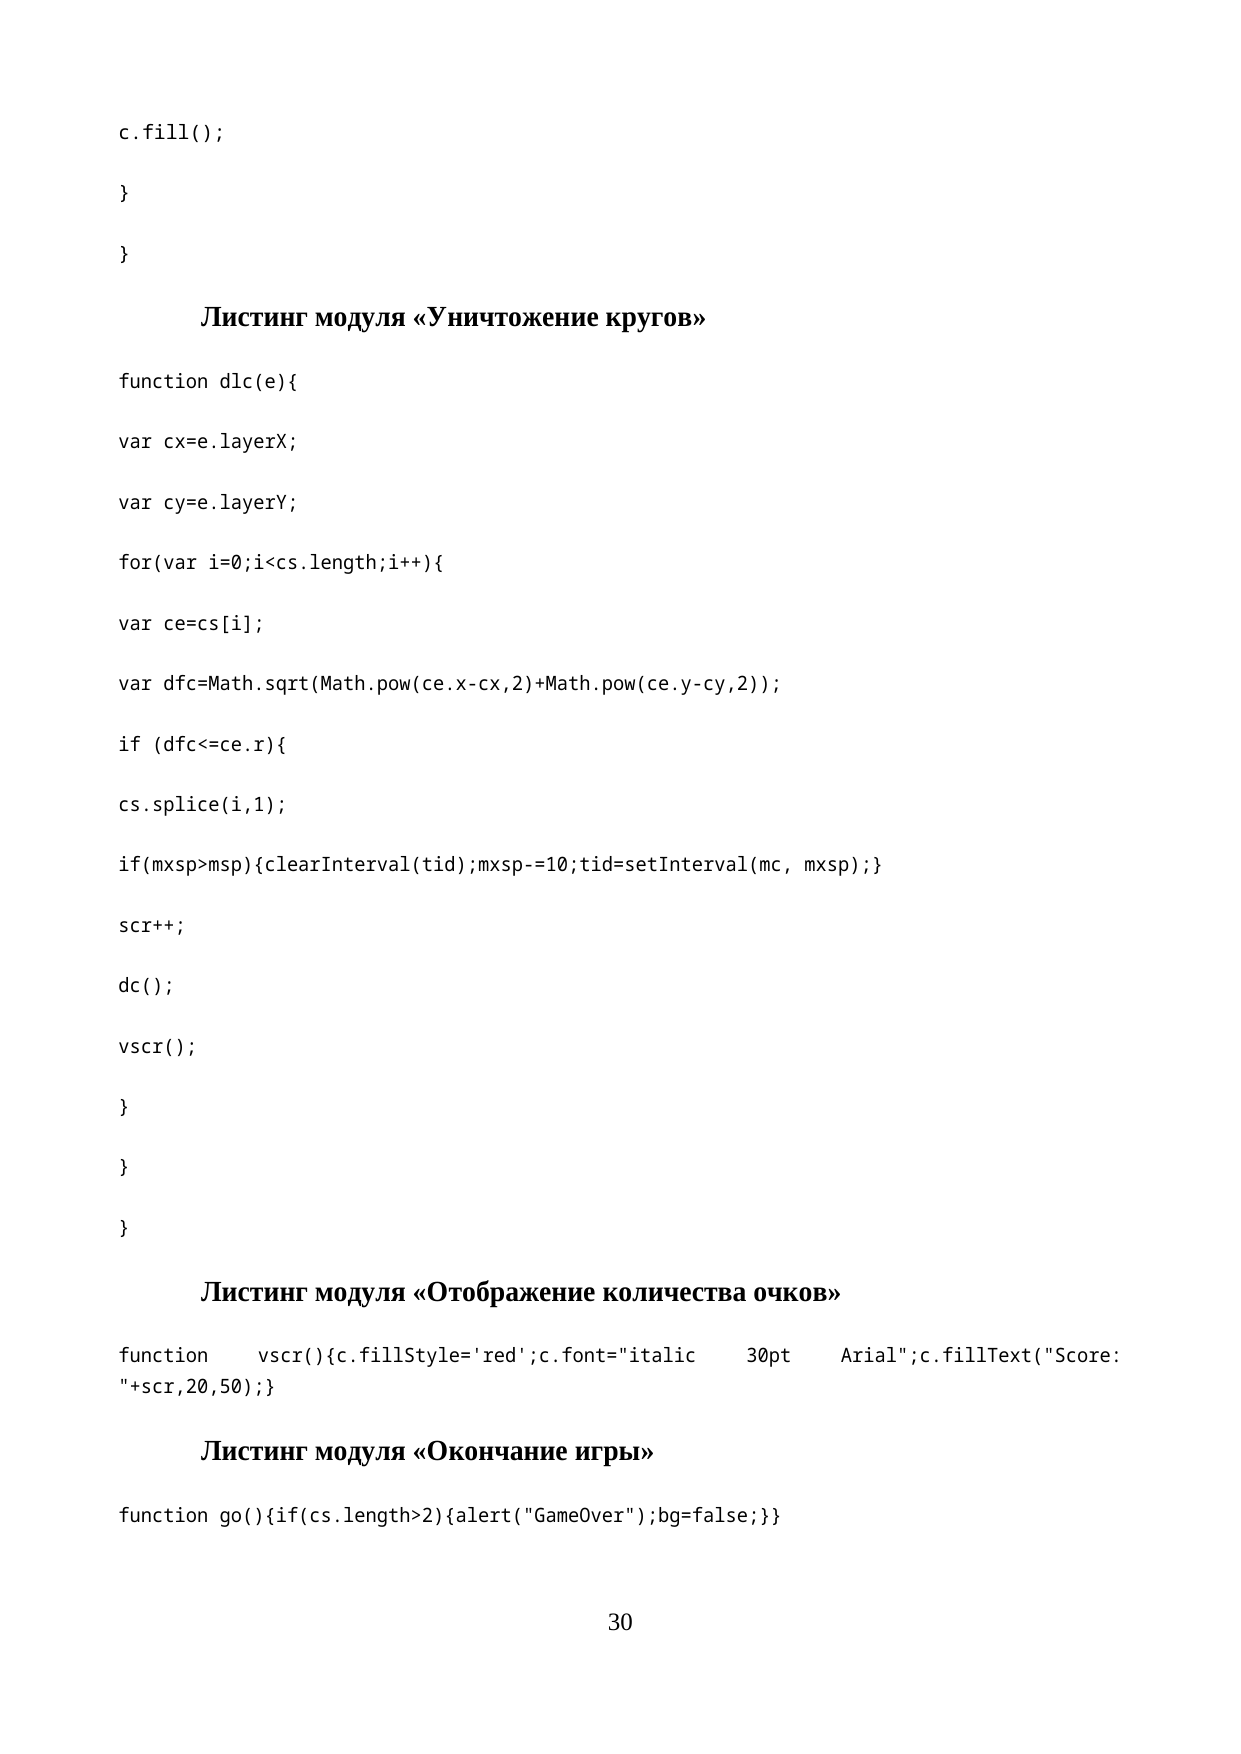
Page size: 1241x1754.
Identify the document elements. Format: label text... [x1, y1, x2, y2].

text function dlc(e){ [118, 367, 1122, 394]
text } [118, 1213, 1122, 1240]
text var cx=e.layerX; [118, 428, 1122, 455]
text } [118, 178, 1122, 206]
text c.fill(); [118, 118, 1122, 145]
text if(mxsp>msp){clearInterval(tid);mxsp-=10;tid=setInterval(mc, mxsp);} [118, 851, 1122, 878]
text } [118, 239, 1122, 266]
text Листинг модуля «Отображение количества очков» [118, 1274, 1122, 1307]
text } [118, 1153, 1122, 1180]
text vscr(); [118, 1032, 1122, 1059]
text function vscr(){c.fillStyle='red';c.font="italic 30pt Arial";c.fillText("Score: "+scr,20,50);} [118, 1342, 1122, 1399]
text function go(){if(cs.length>2){alert("GameOver");bg=false;}} [118, 1501, 1122, 1528]
text Листинг модуля «Уничтожение кругов» [118, 299, 1122, 333]
text for(var i=0;i<cs.length;i++){ [118, 549, 1122, 576]
text dc(); [118, 972, 1122, 998]
text var ce=cs[i]; [118, 609, 1122, 636]
text Листинг модуля «Окончание игры» [118, 1433, 1122, 1467]
text cs.splice(i,1); [118, 790, 1122, 817]
text } [118, 1092, 1122, 1119]
text var dfc=Math.sqrt(Math.pow(ce.x-cx,2)+Math.pow(ce.y-cy,2)); [118, 669, 1122, 696]
text if (dfc<=ce.r){ [118, 730, 1122, 757]
text var cy=e.layerY; [118, 488, 1122, 515]
text scr++; [118, 911, 1122, 938]
